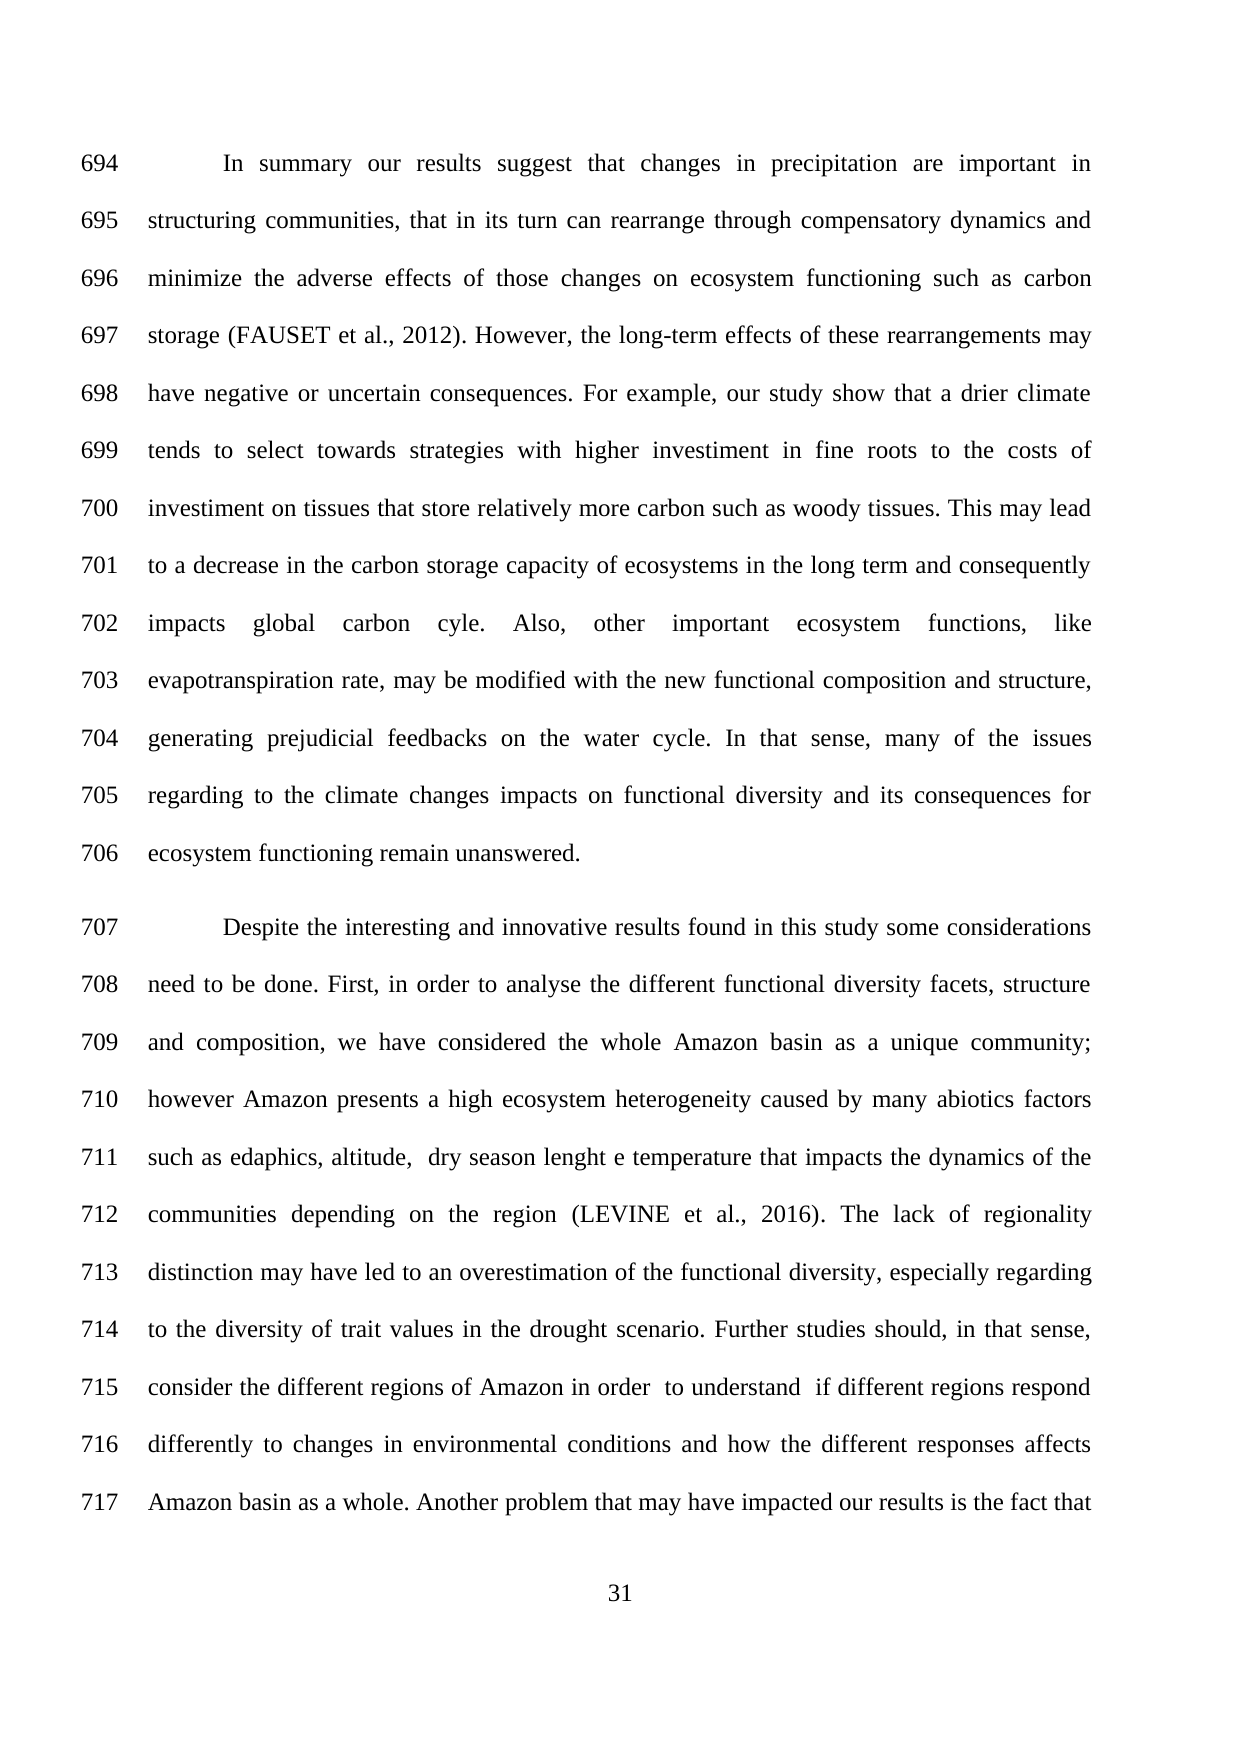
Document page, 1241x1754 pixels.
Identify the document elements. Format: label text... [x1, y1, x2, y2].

text In summary our results suggest that changes in precipitation are important in structuring communities, that in its turn can rearrange through compensatory dynamics and minimize the adverse effects of those changes on ecosystem functioning such as carbon storage (FAUSET et al., 2012)⁠. However, the long-term effects of these rearrangements may have negative or uncertain consequences. For example, our study show that a drier climate tends to select towards strategies with higher investiment in fine roots to the costs of investiment on tissues that store relatively more carbon such as woody tissues. This may lead to a decrease in the carbon storage capacity of ecosystems in the long term and consequently impacts global carbon cyle. Also, other important ecosystem functions, like evapotranspiration rate, may be modified with the new functional composition and structure, generating prejudicial feedbacks on the water cycle. In that sense, many of the issues regarding to the climate changes impacts on functional diversity and its consequences for ecosystem functioning remain unanswered. [148, 148, 1093, 866]
text Despite the interesting and innovative results found in this study some considerations need to be done. First, in order to analyse the different functional diversity facets, structure and composition, we have considered the whole Amazon basin as a unique community; however Amazon presents a high ecosystem heterogeneity caused by many abiotics factors such as edaphics, altitude, dry season lenght e temperature that impacts the dynamics of the communities depending on the region (LEVINE et al., 2016)⁠. The lack of regionality distinction may have led to an overestimation of the functional diversity, especially regarding to the diversity of trait values in the drought scenario. Further studies should, in that sense, consider the different regions of Amazon in order to understand if different regions respond differently to changes in environmental conditions and how the different responses affects Amazon basin as a whole. Another problem that may have impacted our results is the fact that [148, 912, 1093, 1516]
